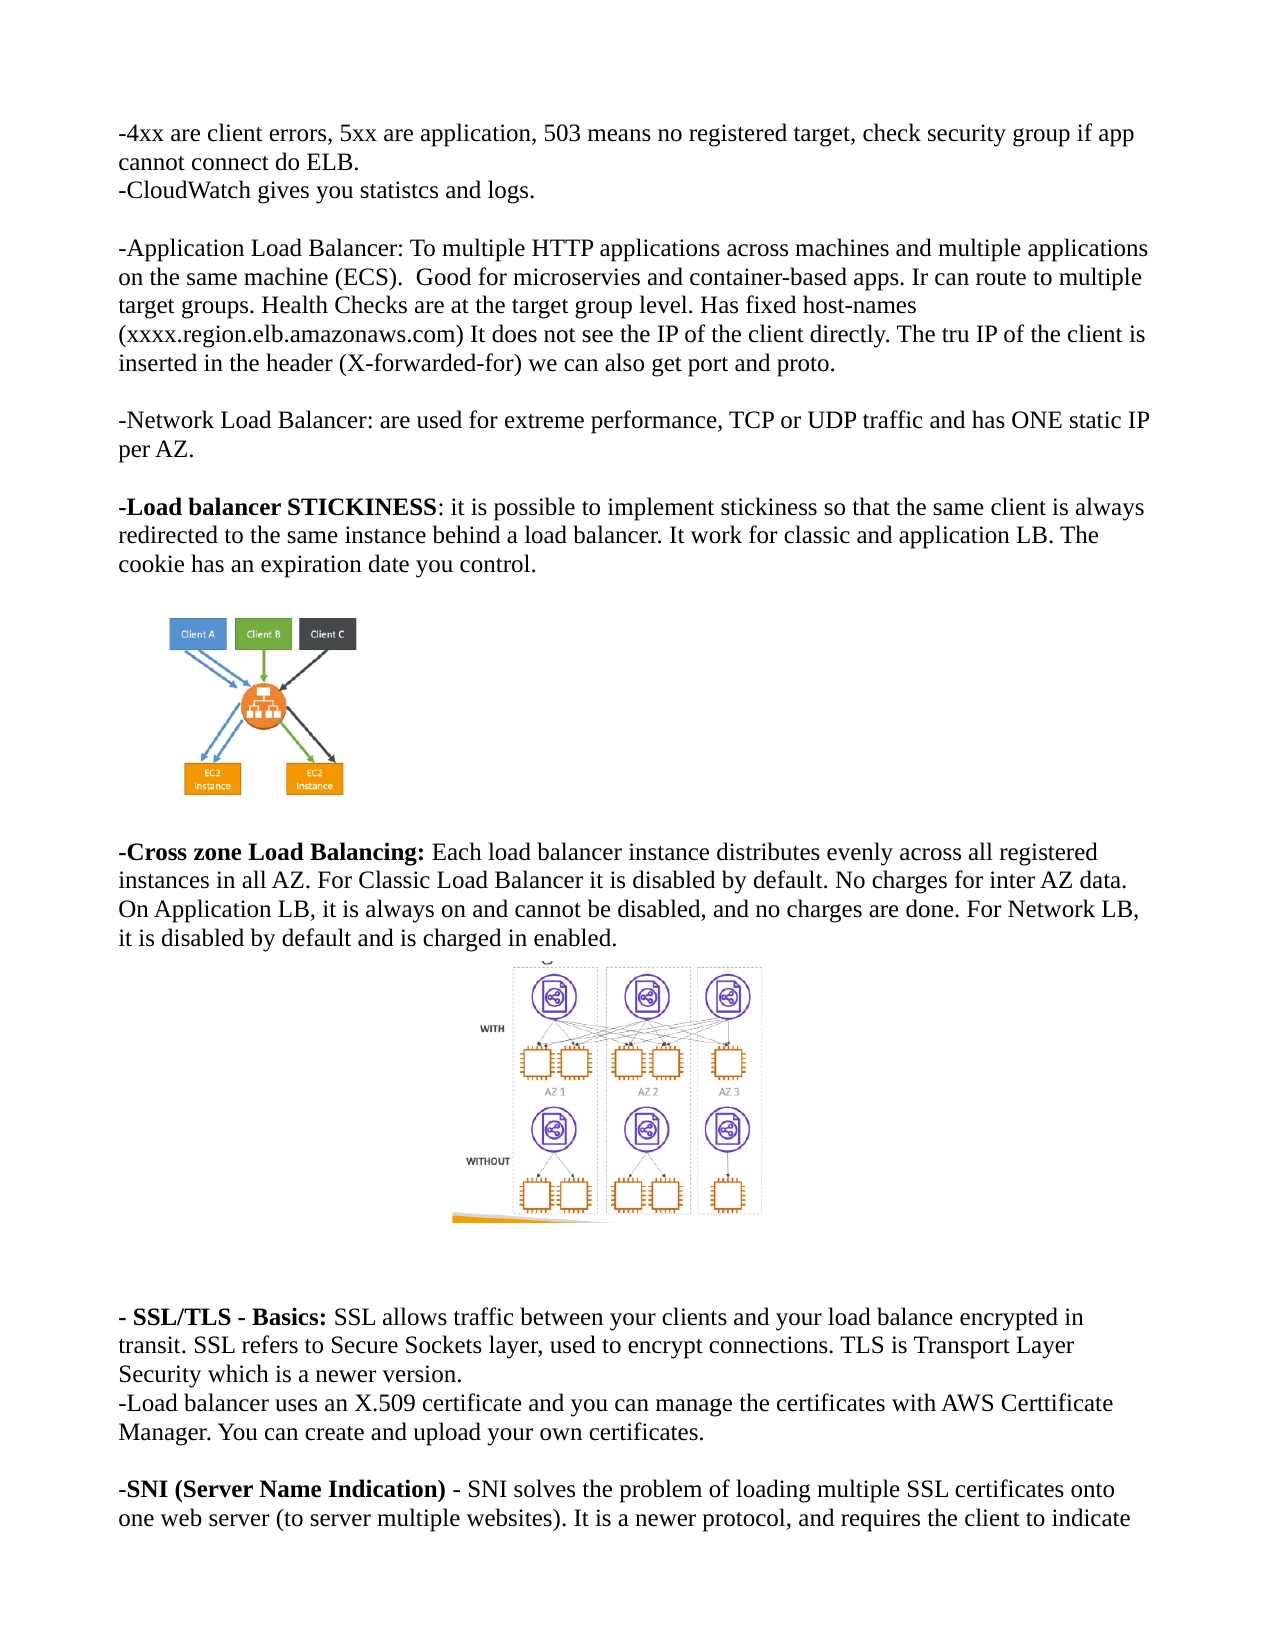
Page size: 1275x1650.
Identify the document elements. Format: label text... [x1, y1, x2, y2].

text -Load balancer uses an X.509 certificate and you can manage the certificates with AWS Certtificate Manager. You can create and upload your own certificates. [118, 1388, 1157, 1445]
text - SSL/TLS - Basics: SSL allows traffic between your clients and your load balance encrypted in transit. SSL refers to Secure Sockets layer, used to encrypt connections. TLS is Transport Layer Security which is a newer version. [118, 1302, 1157, 1388]
text -SNI (Server Name Indication) - SNI solves the problem of loading multiple SSL certificates onto one web server (to server multiple websites). It is a newer protocol, and requires the client to indicate [118, 1474, 1157, 1532]
picture [157, 608, 365, 813]
text -Load balancer STICKINESS: it is possible to implement stickiness so that the same client is always redirected to the same instance behind a load balancer. It work for classic and application LB. The cookie has an expiration date you control. [118, 492, 1157, 578]
text -4xx are client errors, 5xx are application, 503 means no registered target, check security group if app cannot connect do ELB. [118, 118, 1157, 176]
text -CloudWatch gives you statistcs and logs. [118, 176, 1157, 204]
text -Application Load Balancer: To multiple HTTP applications across machines and multiple applications on the same machine (ECS). Good for microservies and container-based apps. Ir can route to multiple target groups. Health Checks are at the target group level. Has fixed host-names (xxxx.region.elb.amazonaws.com) It does not see the IP of the client directly. The tru IP of the client is inserted in the header (X-forwarded-for) we can also get port and proto. [118, 233, 1157, 377]
picture [452, 961, 778, 1223]
text -Cross zone Load Balancing: Each load balancer instance distributes evenly across all registered instances in all AZ. For Classic Load Balancer it is disabled by default. No charges for inter AZ data. On Application LB, it is always on and cannot be disabled, and no charges are done. For Network LB, it is disabled by default and is charged in enabled. [118, 837, 1157, 952]
text -Network Load Balancer: are used for extreme performance, TCP or UDP traffic and has ONE static IP per AZ. [118, 406, 1157, 463]
